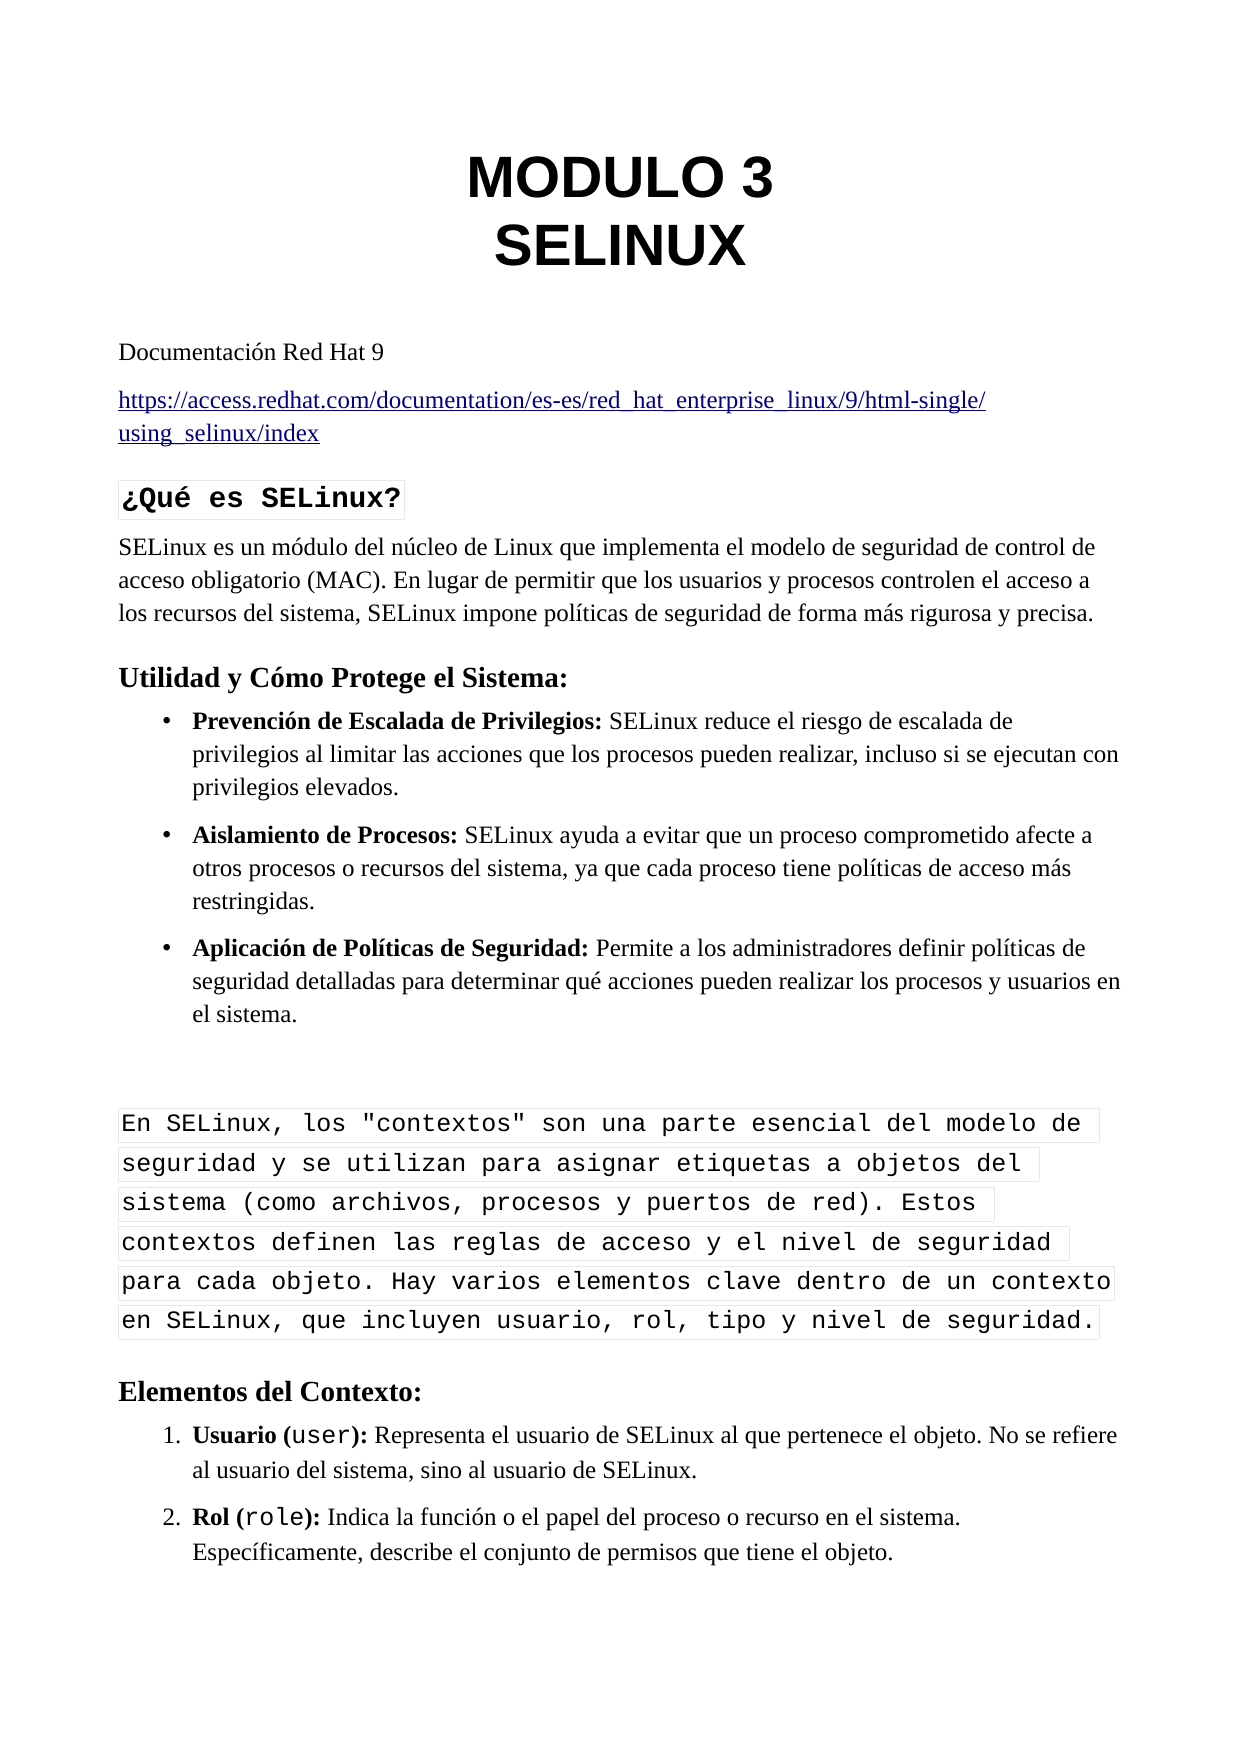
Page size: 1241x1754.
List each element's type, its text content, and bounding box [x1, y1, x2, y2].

text Documentación Red Hat 9 [118, 337, 1122, 366]
list Aislamiento de Procesos: SELinux ayuda a evitar que un proceso comprometido afecte a otros procesos o recursos del sistema, ya que cada proceso tiene políticas de acceso más restringidas. [162, 820, 1122, 914]
subtitle Utilidad y Cómo Protege el Sistema: [118, 660, 1122, 693]
list Prevención de Escalada de Privilegios: SELinux reduce el riesgo de escalada de privilegios al limitar las acciones que los procesos pueden realizar, incluso si se ejecutan con privilegios elevados. [162, 706, 1122, 801]
subtitle Elementos del Contexto: [118, 1374, 1122, 1407]
text https://access.redhat.com/documentation/es-es/red_hat_enterprise_linux/9/html-single/using_selinux/index [118, 385, 1122, 447]
subtitle [405, 480, 1122, 519]
text SELinux es un módulo del núcleo de Linux que implementa el modelo de seguridad de control de acceso obligatorio (MAC). En lugar de permitir que los usuarios y procesos controlen el acceso a los recursos del sistema, SELinux impone políticas de seguridad de forma más rigurosa y precisa. [118, 532, 1122, 627]
title MODULO 3 SELINUX [118, 143, 1122, 277]
list Aplicación de Políticas de Seguridad: Permite a los administradores definir políticas de seguridad detalladas para determinar qué acciones pueden realizar los procesos y usuarios en el sistema. [162, 933, 1122, 1028]
subtitle ¿Qué es SELinux? [119, 481, 404, 519]
list Rol (role): Indica la función o el papel del proceso o recurso en el sistema. Específicamente, describe el conjunto de permisos que tiene el objeto. [162, 1502, 1122, 1566]
list Usuario (user): Representa el usuario de SELinux al que pertenece el objeto. No se refiere al usuario del sistema, sino al usuario de SELinux. [162, 1420, 1122, 1483]
text En SELinux, los "contextos" son una parte esencial del modelo de seguridad y se utilizan para asignar etiquetas a objetos del sistema (como archivos, procesos y puertos de red). Estos contextos definen las reglas de acceso y el nivel de seguridad para cada objeto. Hay varios elementos clave dentro de un contexto en SELinux, que incluyen usuario, rol, tipo y nivel de seguridad. [118, 1108, 1122, 1339]
